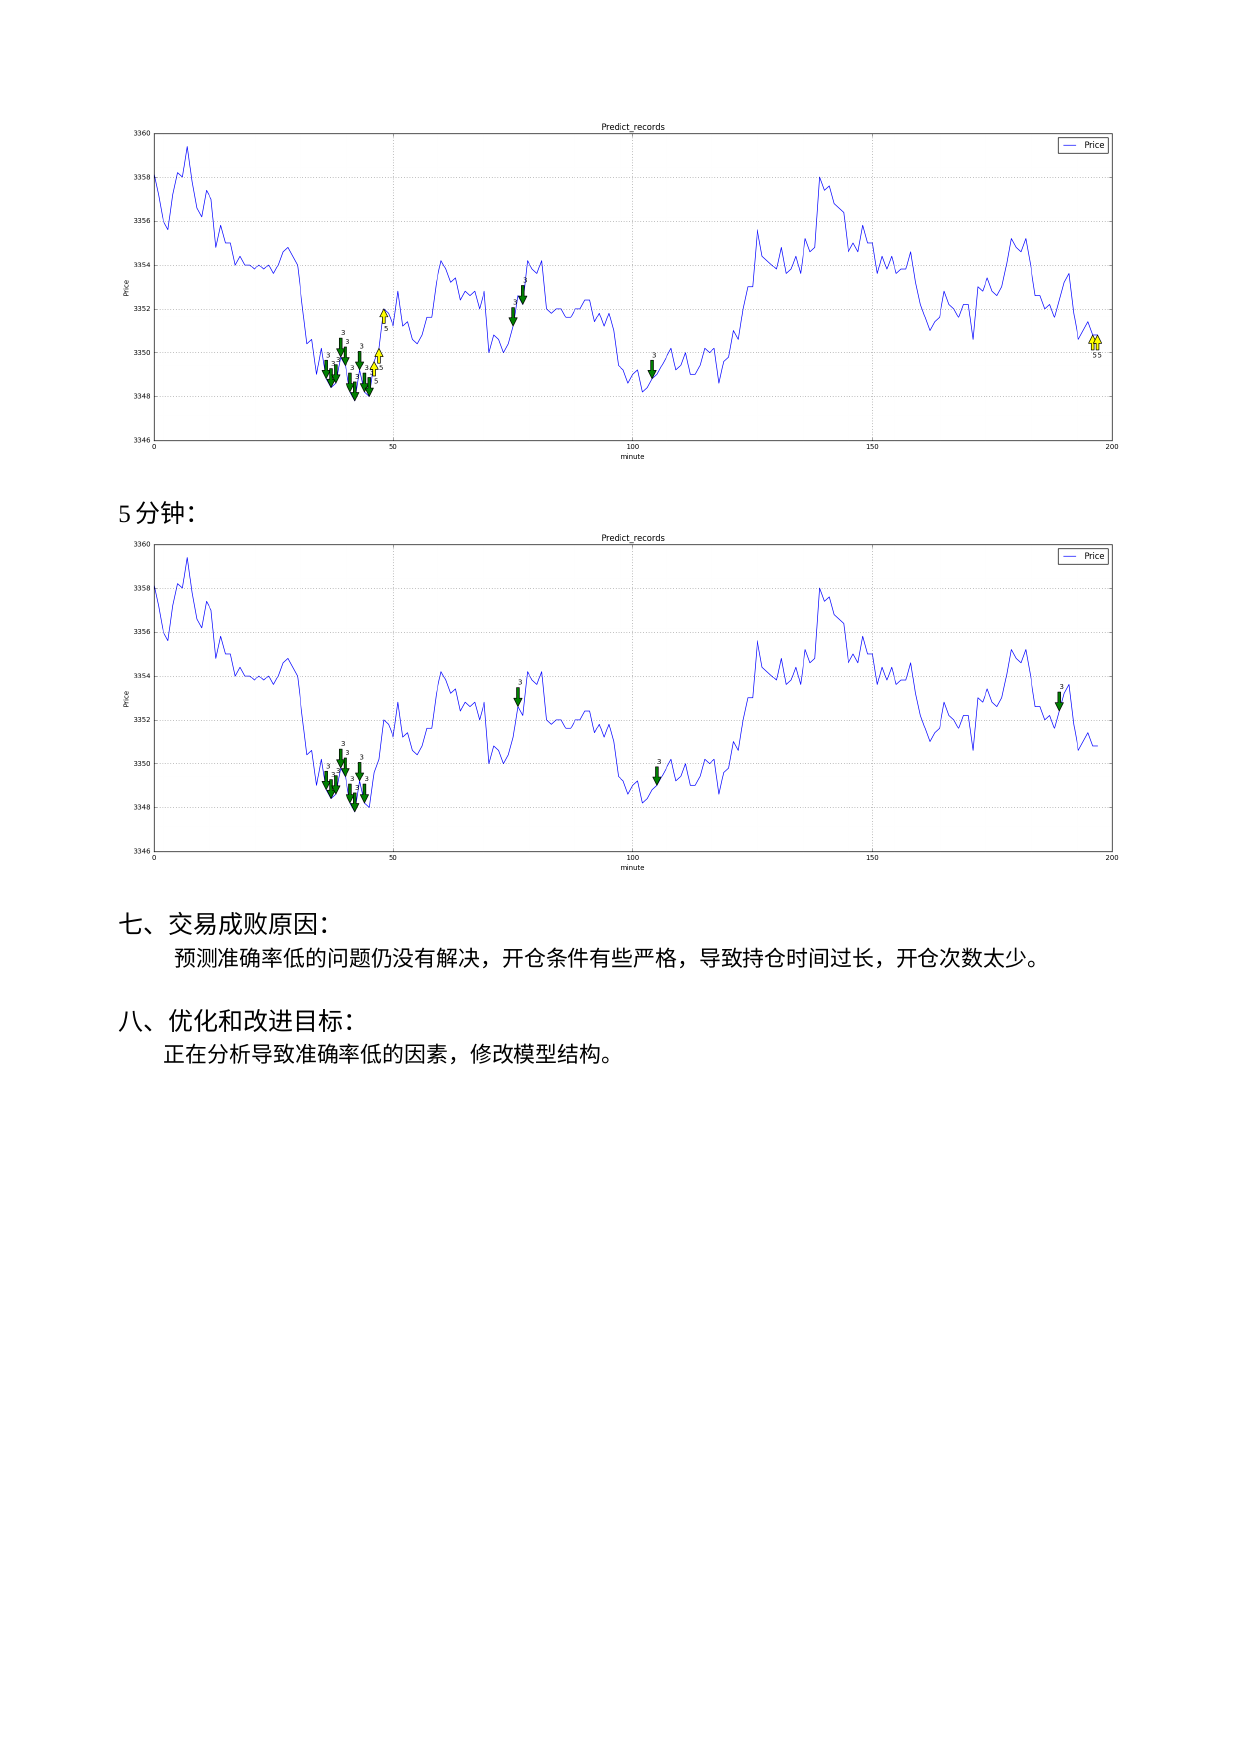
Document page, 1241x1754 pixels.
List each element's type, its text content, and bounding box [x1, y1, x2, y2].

text 八、优化和改进目标： [118, 1001, 1122, 1037]
text 正在分析导致准确率低的因素，修改模型结构。 [118, 1037, 1122, 1069]
text 5分钟： [118, 493, 1122, 529]
picture [118, 118, 1123, 465]
text 预测准确率低的问题仍没有解决，开仓条件有些严格，导致持仓时间过长，开仓次数太少。 [118, 941, 1122, 972]
text 七、交易成败原因： [118, 904, 1122, 941]
picture [118, 529, 1123, 876]
